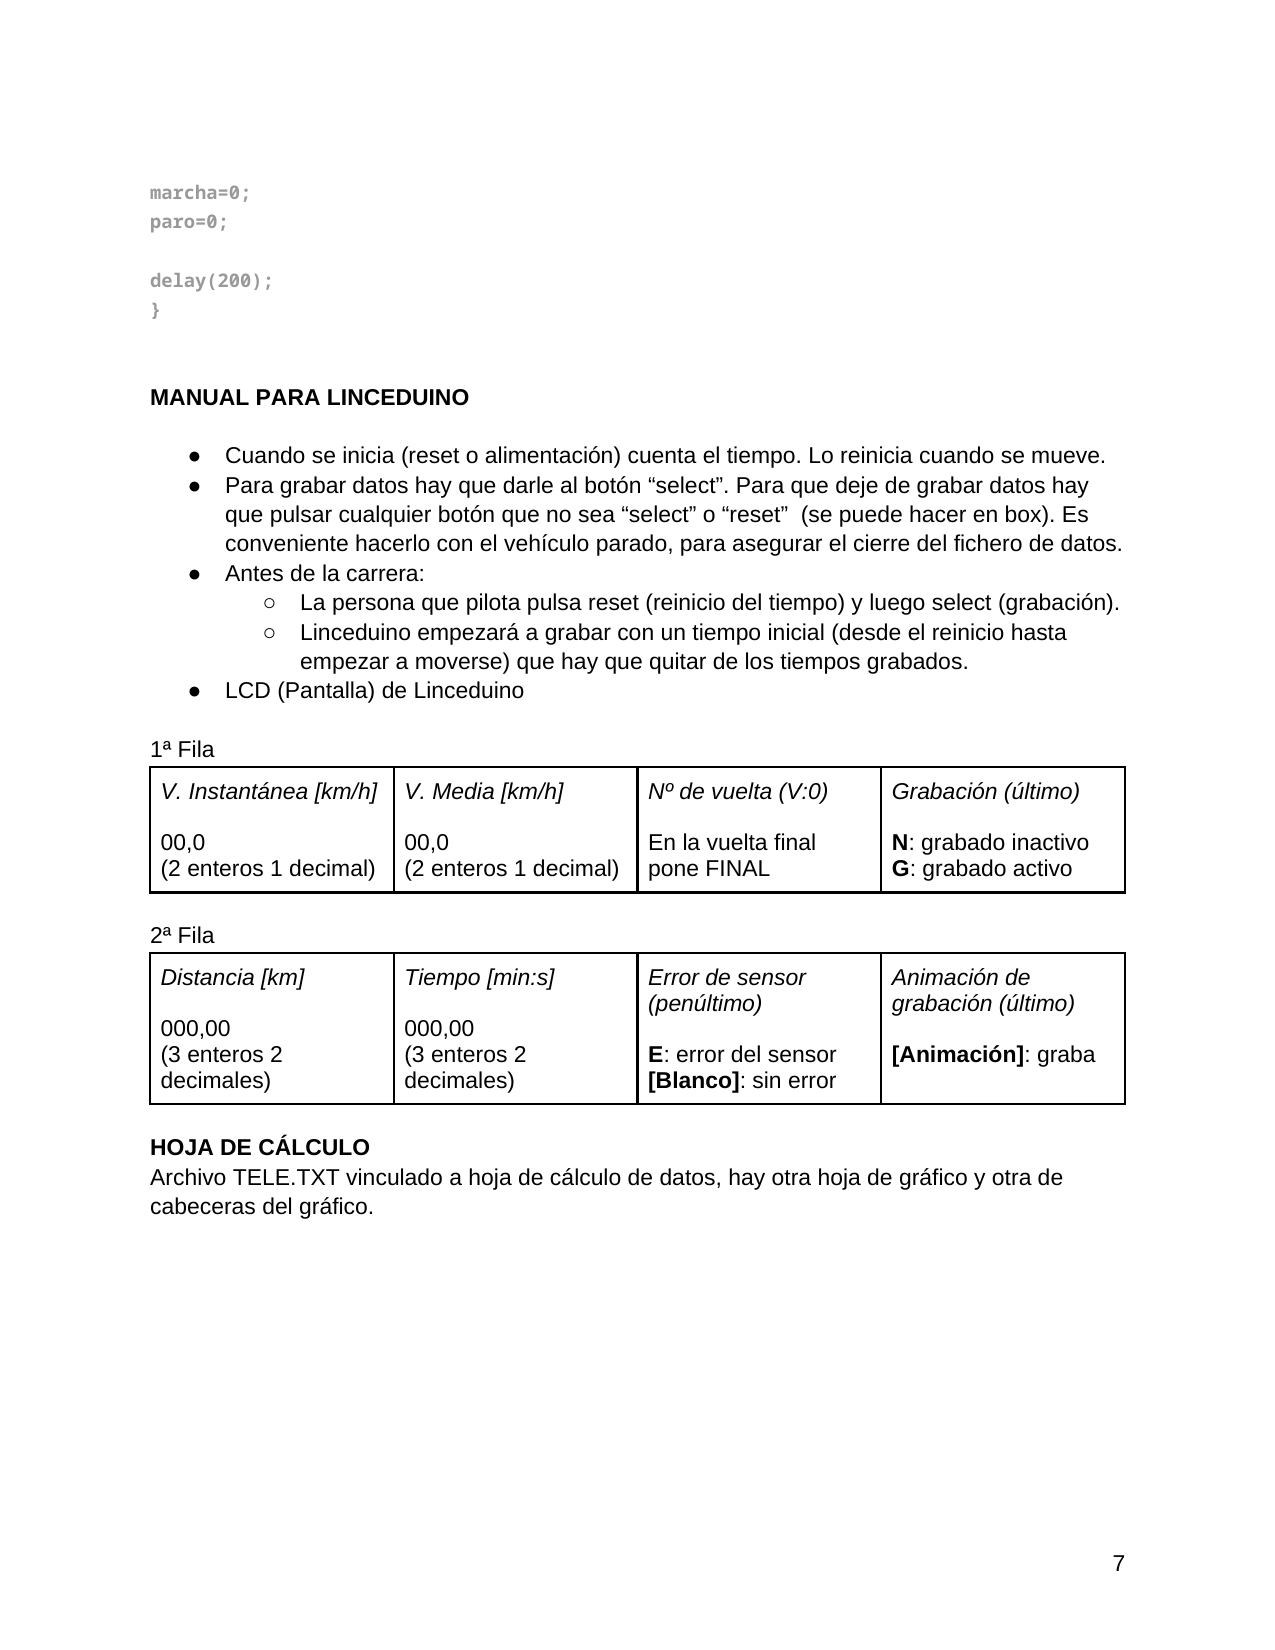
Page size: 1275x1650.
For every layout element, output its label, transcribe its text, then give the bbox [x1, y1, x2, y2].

table_header V. Instantánea [km/h] 00,0 (2 enteros 1 decimal) [151, 768, 393, 891]
table_header Animación de grabación (último) [Animación]: graba [882, 954, 1124, 1103]
table_header Distancia [km] 000,00 (3 enteros 2 decimales) [151, 954, 393, 1103]
list Antes de la carrera: [187, 560, 1125, 586]
table_header Grabación (último) N: grabado inactivo G: grabado activo [882, 768, 1124, 891]
text marcha=0; [150, 179, 1125, 205]
text HOJA DE CÁLCULO [150, 1135, 1125, 1160]
text delay(200); [150, 267, 1125, 293]
list La persona que pilota pulsa reset (reinicio del tiempo) y luego select (grabación). [262, 590, 1125, 615]
table_header Tiempo [min:s] 000,00 (3 enteros 2 decimales) [395, 954, 636, 1103]
text 2ª Fila [150, 923, 1125, 948]
text 1ª Fila [150, 737, 1125, 762]
text Archivo TELE.TXT vinculado a hoja de cálculo de datos, hay otra hoja de gráfico y otra de cabeceras del gráfico. [150, 1164, 1125, 1219]
list Linceduino empezará a grabar con un tiempo inicial (desde el reinicio hasta empezar a moverse) que hay que quitar de los tiempos grabados. [262, 619, 1125, 674]
table_header Nº de vuelta (V:0) En la vuelta final pone FINAL [639, 768, 880, 891]
list Para grabar datos hay que darle al botón “select”. Para que deje de grabar datos hay que pulsar cualquier botón que no sea “select” o “reset” (se puede hacer en box). Es conveniente hacerlo con el vehículo parado, para asegurar el cierre del fichero de datos. [187, 472, 1125, 557]
table_header V. Media [km/h] 00,0 (2 enteros 1 decimal) [395, 768, 636, 891]
list Cuando se inicia (reset o alimentación) cuenta el tiempo. Lo reinicia cuando se mueve. [187, 443, 1125, 468]
text } [150, 296, 1125, 322]
table_header Error de sensor (penúltimo) E: error del sensor [Blanco]: sin error [639, 954, 880, 1103]
text MANUAL PARA LINCEDUINO [150, 384, 1125, 410]
text paro=0; [150, 208, 1125, 234]
list LCD (Pantalla) de Linceduino [187, 678, 1125, 703]
